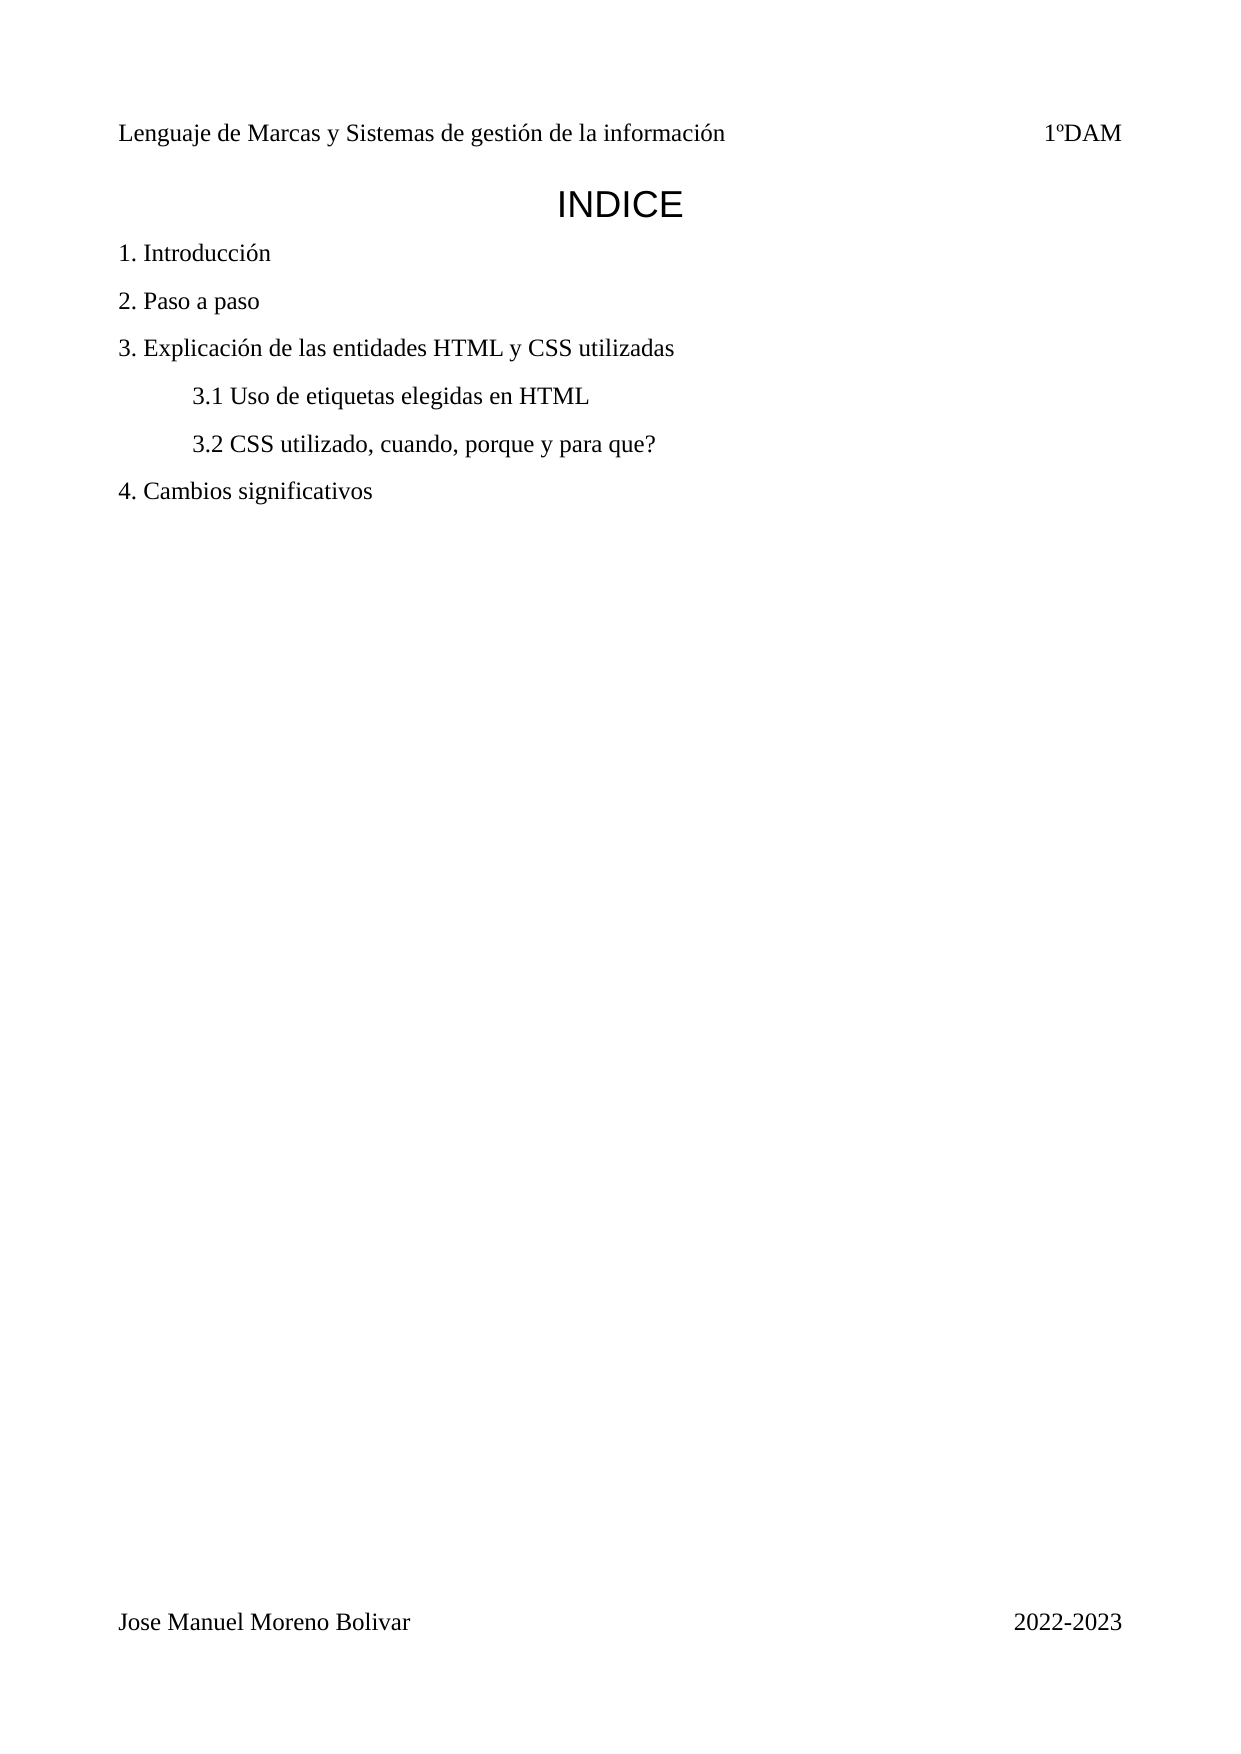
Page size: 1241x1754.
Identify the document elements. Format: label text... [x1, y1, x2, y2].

text 2. Paso a paso [118, 286, 1122, 314]
text 4. Cambios significativos [118, 476, 1122, 505]
subtitle INDICE [118, 183, 1122, 226]
text 3. Explicación de las entidades HTML y CSS utilizadas [118, 333, 1122, 362]
text 3.1 Uso de etiquetas elegidas en HTML [118, 381, 1122, 410]
text 1. Introducción [118, 238, 1122, 267]
text 3.2 CSS utilizado, cuando, porque y para que? [118, 429, 1122, 457]
